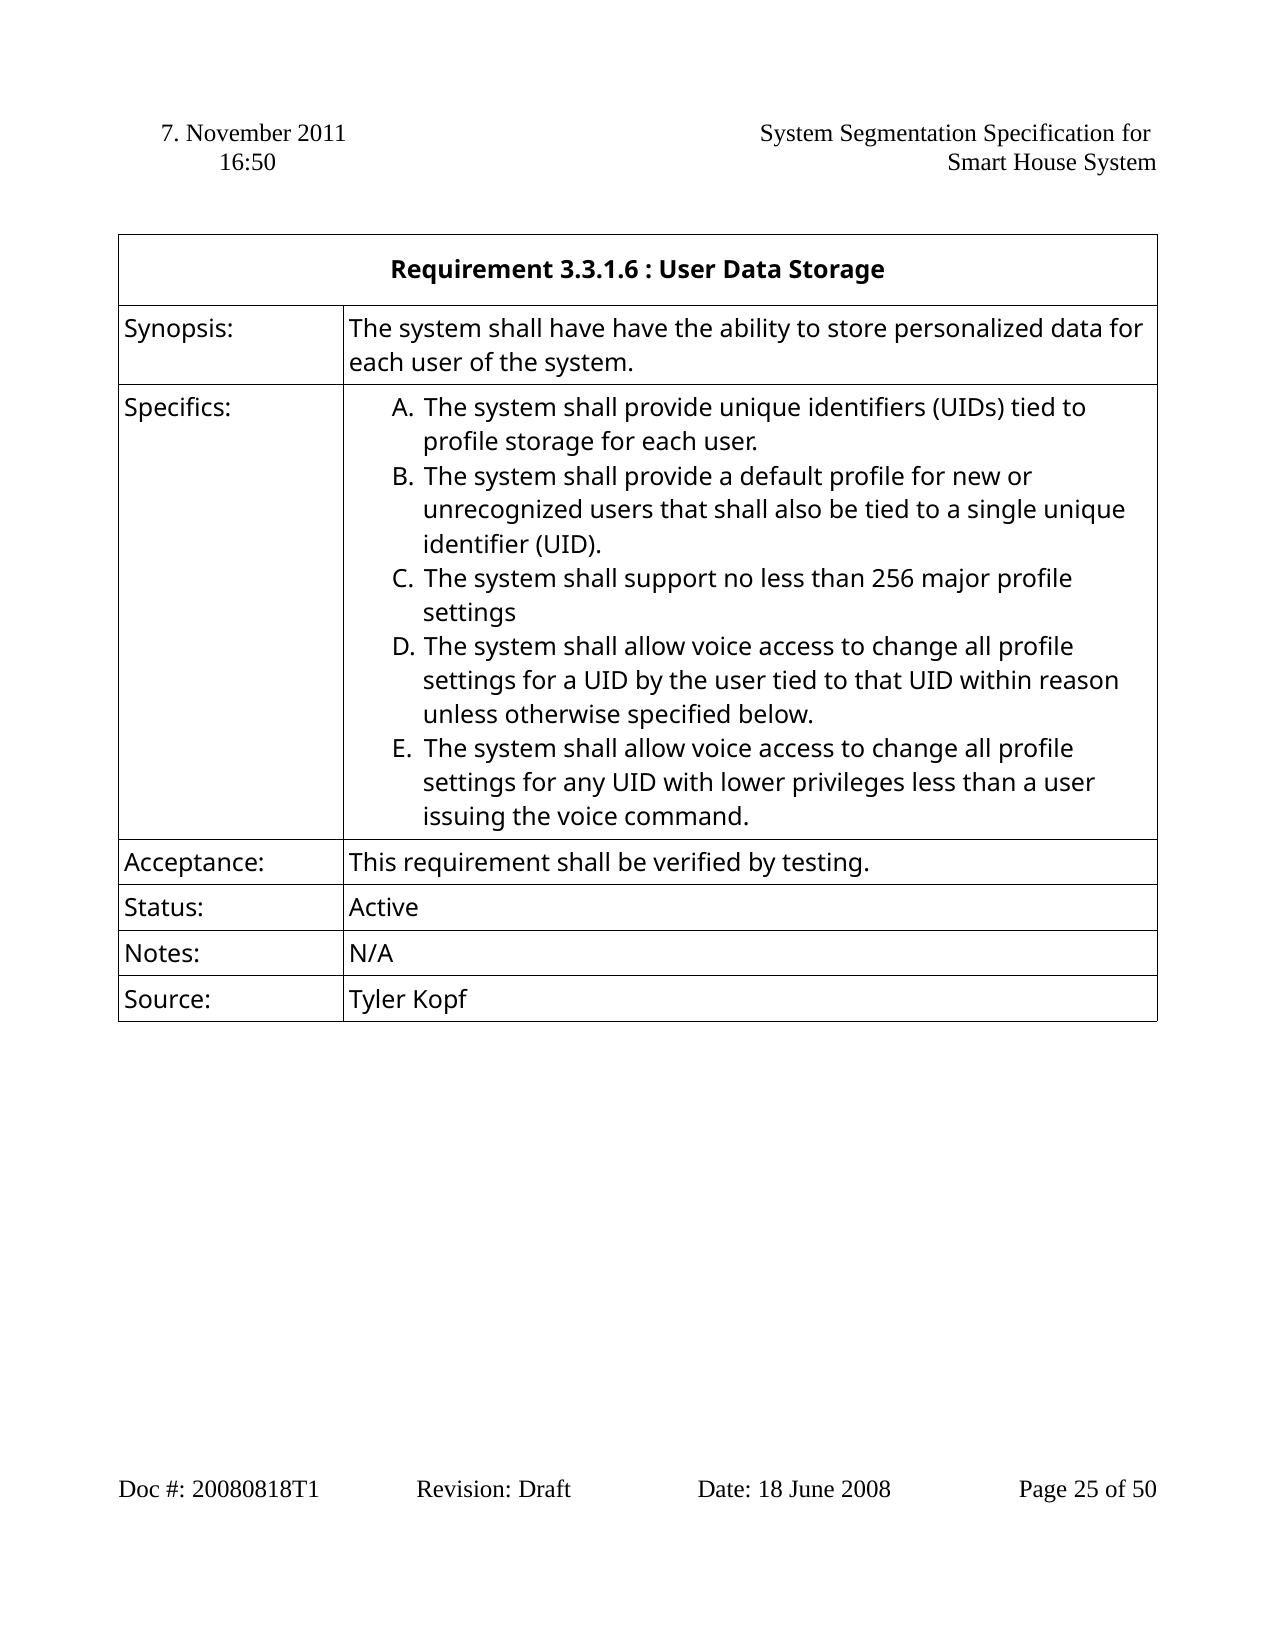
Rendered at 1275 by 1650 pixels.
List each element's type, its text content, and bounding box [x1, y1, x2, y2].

table_cell Notes: [119, 931, 343, 975]
table_header Requirement 3.3.1.6 : User Data Storage [119, 235, 1157, 304]
table_cell Synopsis: [119, 306, 343, 384]
table_cell The system shall provide unique identifiers (UIDs) tied to profile storage for each user. The system shall provide a default profile for new or unrecognized users that shall also be tied to a single unique identifier (UID). The system shall support no less than 256 major profile settings The system shall allow voice access to change all profile settings for a UID by the user tied to that UID within reason unless otherwise specified below. The system shall allow voice access to change all profile settings for any UID with lower privileges less than a user issuing the voice command. [344, 385, 1157, 838]
table_cell Source: [119, 976, 343, 1021]
table_cell Active [344, 885, 1157, 930]
table_cell The system shall have have the ability to store personalized data for each user of the system. [344, 306, 1157, 384]
table_cell Specifics: [119, 385, 343, 838]
table_cell This requirement shall be verified by testing. [344, 840, 1157, 884]
table_cell Tyler Kopf [344, 976, 1157, 1021]
table_cell N/A [344, 931, 1157, 975]
table_cell Acceptance: [119, 840, 343, 884]
table_cell Status: [119, 885, 343, 930]
